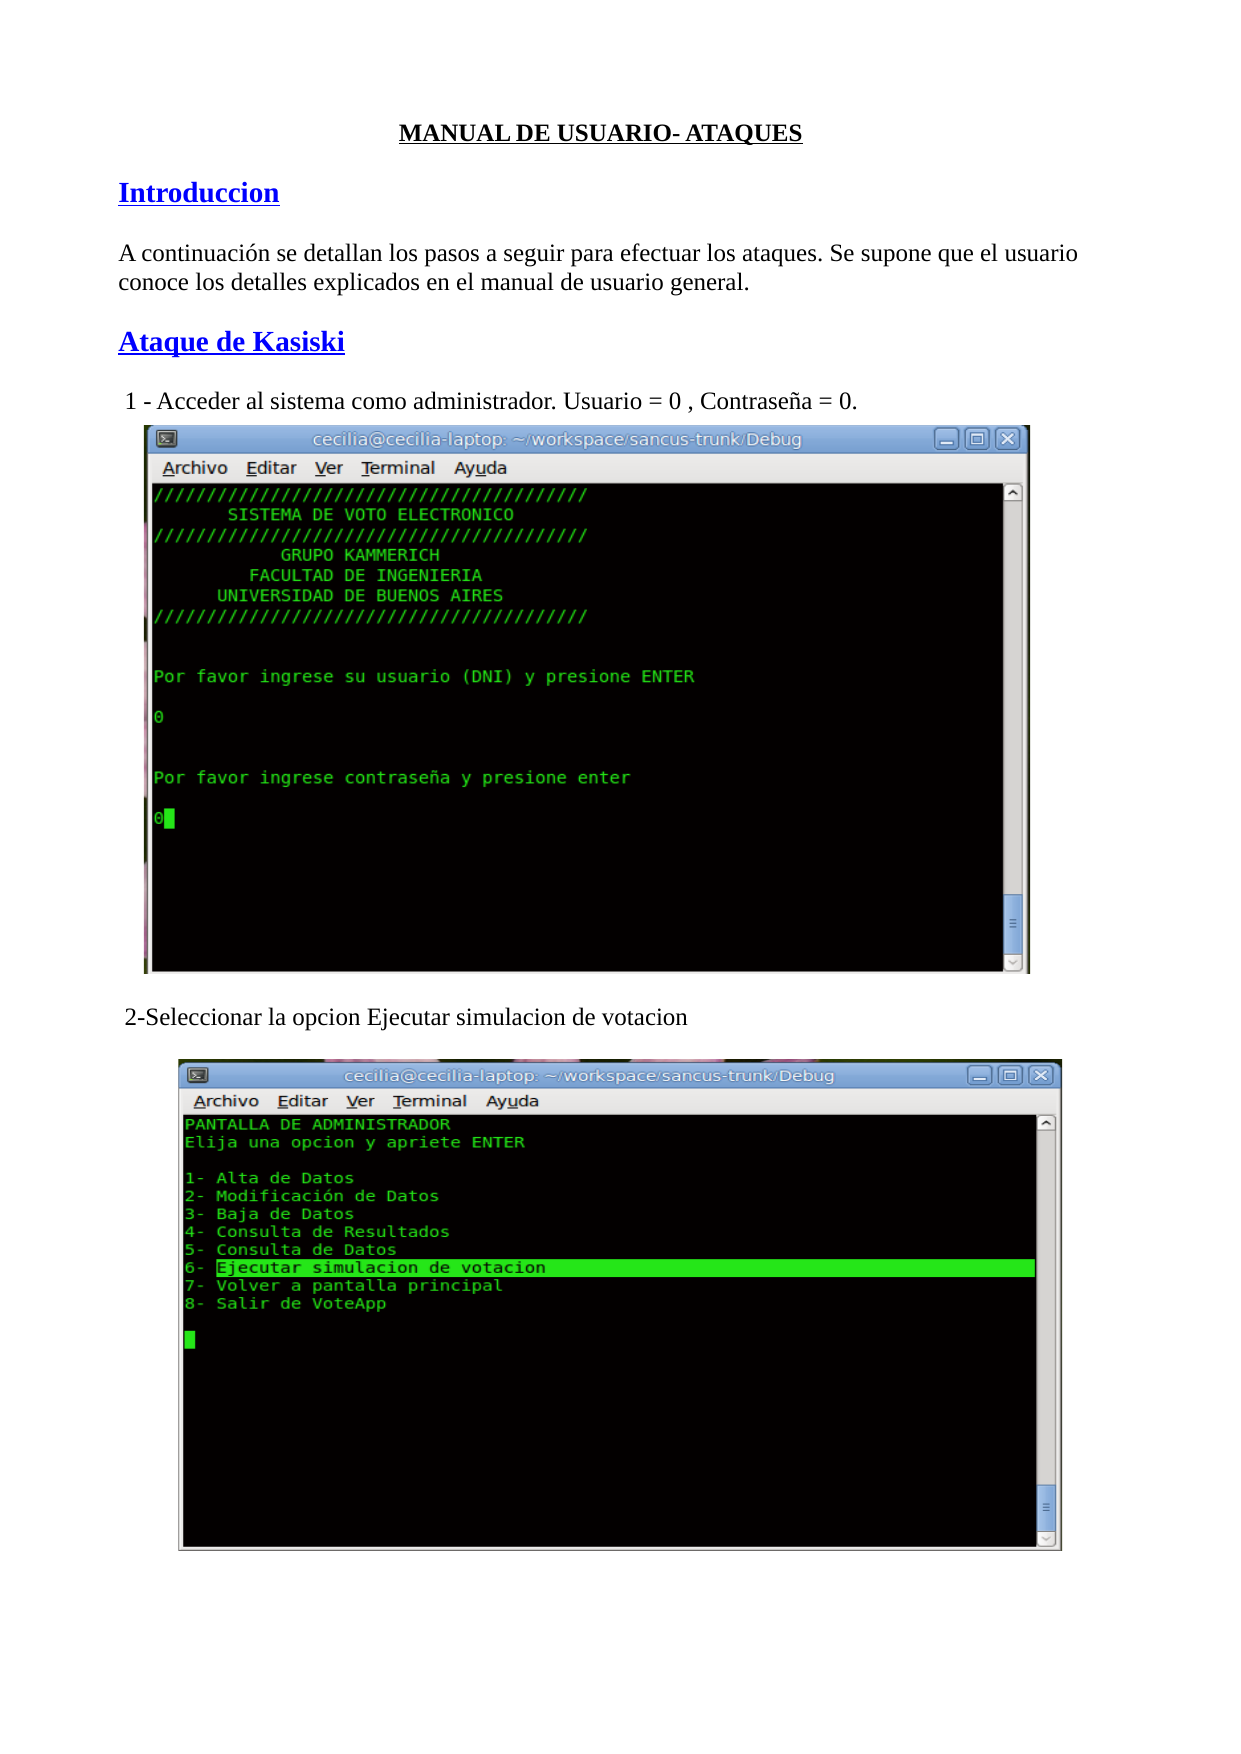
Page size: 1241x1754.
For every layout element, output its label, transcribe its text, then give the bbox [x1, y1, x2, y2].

picture [143, 425, 1031, 974]
text A continuación se detallan los pasos a seguir para efectuar los ataques. Se supone que el usuario conoce los detalles explicados en el manual de usuario general. [118, 238, 1122, 295]
text Introduccion [118, 176, 1122, 209]
text MANUAL DE USUARIO- ATAQUES [118, 118, 1122, 147]
text 1 - Acceder al sistema como administrador. Usuario = 0 , Contraseña = 0. [118, 386, 1122, 415]
text Ataque de Kasiski [118, 324, 1122, 358]
text 2-Seleccionar la opcion Ejecutar simulacion de votacion [118, 1002, 1122, 1031]
picture [178, 1059, 1063, 1551]
